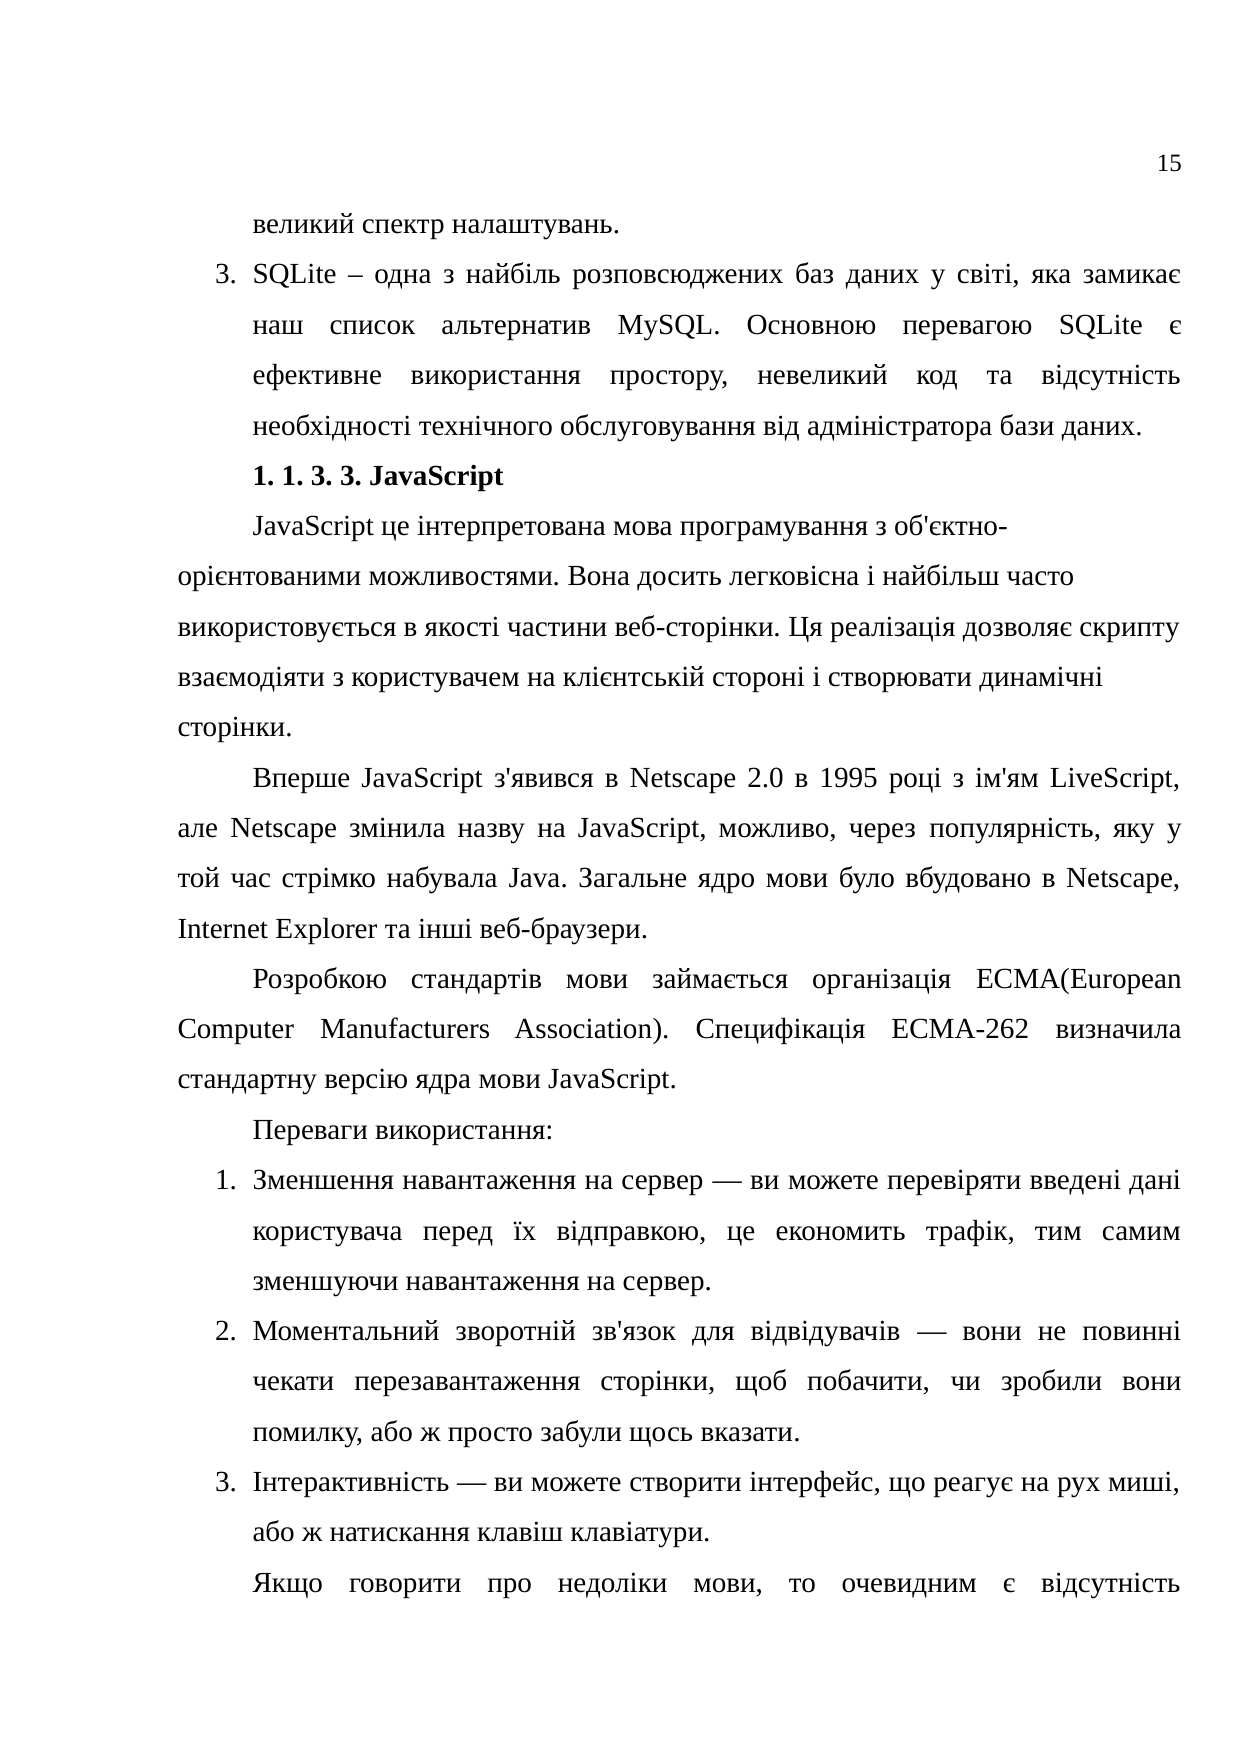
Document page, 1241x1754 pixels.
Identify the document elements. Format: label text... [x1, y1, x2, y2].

list Інтерактивність — ви можете створити інтерфейс, що реагує на рух миші, або ж натискання клавіш клавіатури. [215, 1464, 1181, 1548]
list SQLite – одна з найбіль розповсюджених баз даних у світі, яка замикає наш список альтернатив MySQL. Основною перевагою SQLite є ефективне використання простору, невеликий код та відсутність необхідності технічного обслуговування від адміністратора бази даних. [215, 257, 1181, 441]
list Моментальний зворотній зв'язок для відвідувачів — вони не повинні чекати перезавантаження сторінки, щоб побачити, чи зробили вони помилку, або ж просто забули щось вказати. [215, 1313, 1181, 1447]
text Переваги використання: [177, 1112, 1181, 1146]
text Вперше JavaScript з'явився в Netscape 2.0 в 1995 році з ім'ям LiveScript, але Netscape змінила назву на JavaScript, можливо, через популярність, яку у той час стрімко набувала Java. Загальне ядро мови було вбудовано в Netscape, Internet Explorer та інші веб-браузери. [177, 760, 1181, 944]
subtitle 1. 1. 3. 3. JavaScript [177, 458, 1181, 491]
text JavaScript це інтерпретована мова програмування з об'єктно-орієнтованими можливостями. Вона досить легковісна і найбільш часто використовується в якості частини веб-сторінки. Ця реалізація дозволяє скрипту взаємодіяти з користувачем на клієнтській стороні і створювати динамічні сторінки. [177, 508, 1181, 743]
list Зменшення навантаження на сервер — ви можете перевіряти введені дані користувача перед їх відправкою, це економить трафік, тим самим зменшуючи навантаження на сервер. [215, 1162, 1181, 1296]
list великий спектр налаштувань. [215, 206, 1181, 240]
text Якщо говорити про недоліки мови, то очевидним є відсутність [177, 1565, 1181, 1598]
text Розробкою стандартів мови займається організація ECMA(European Computer Manufacturers Association). Специфікація ECMA-262 визначила стандартну версію ядра мови JavaScript. [177, 961, 1181, 1095]
